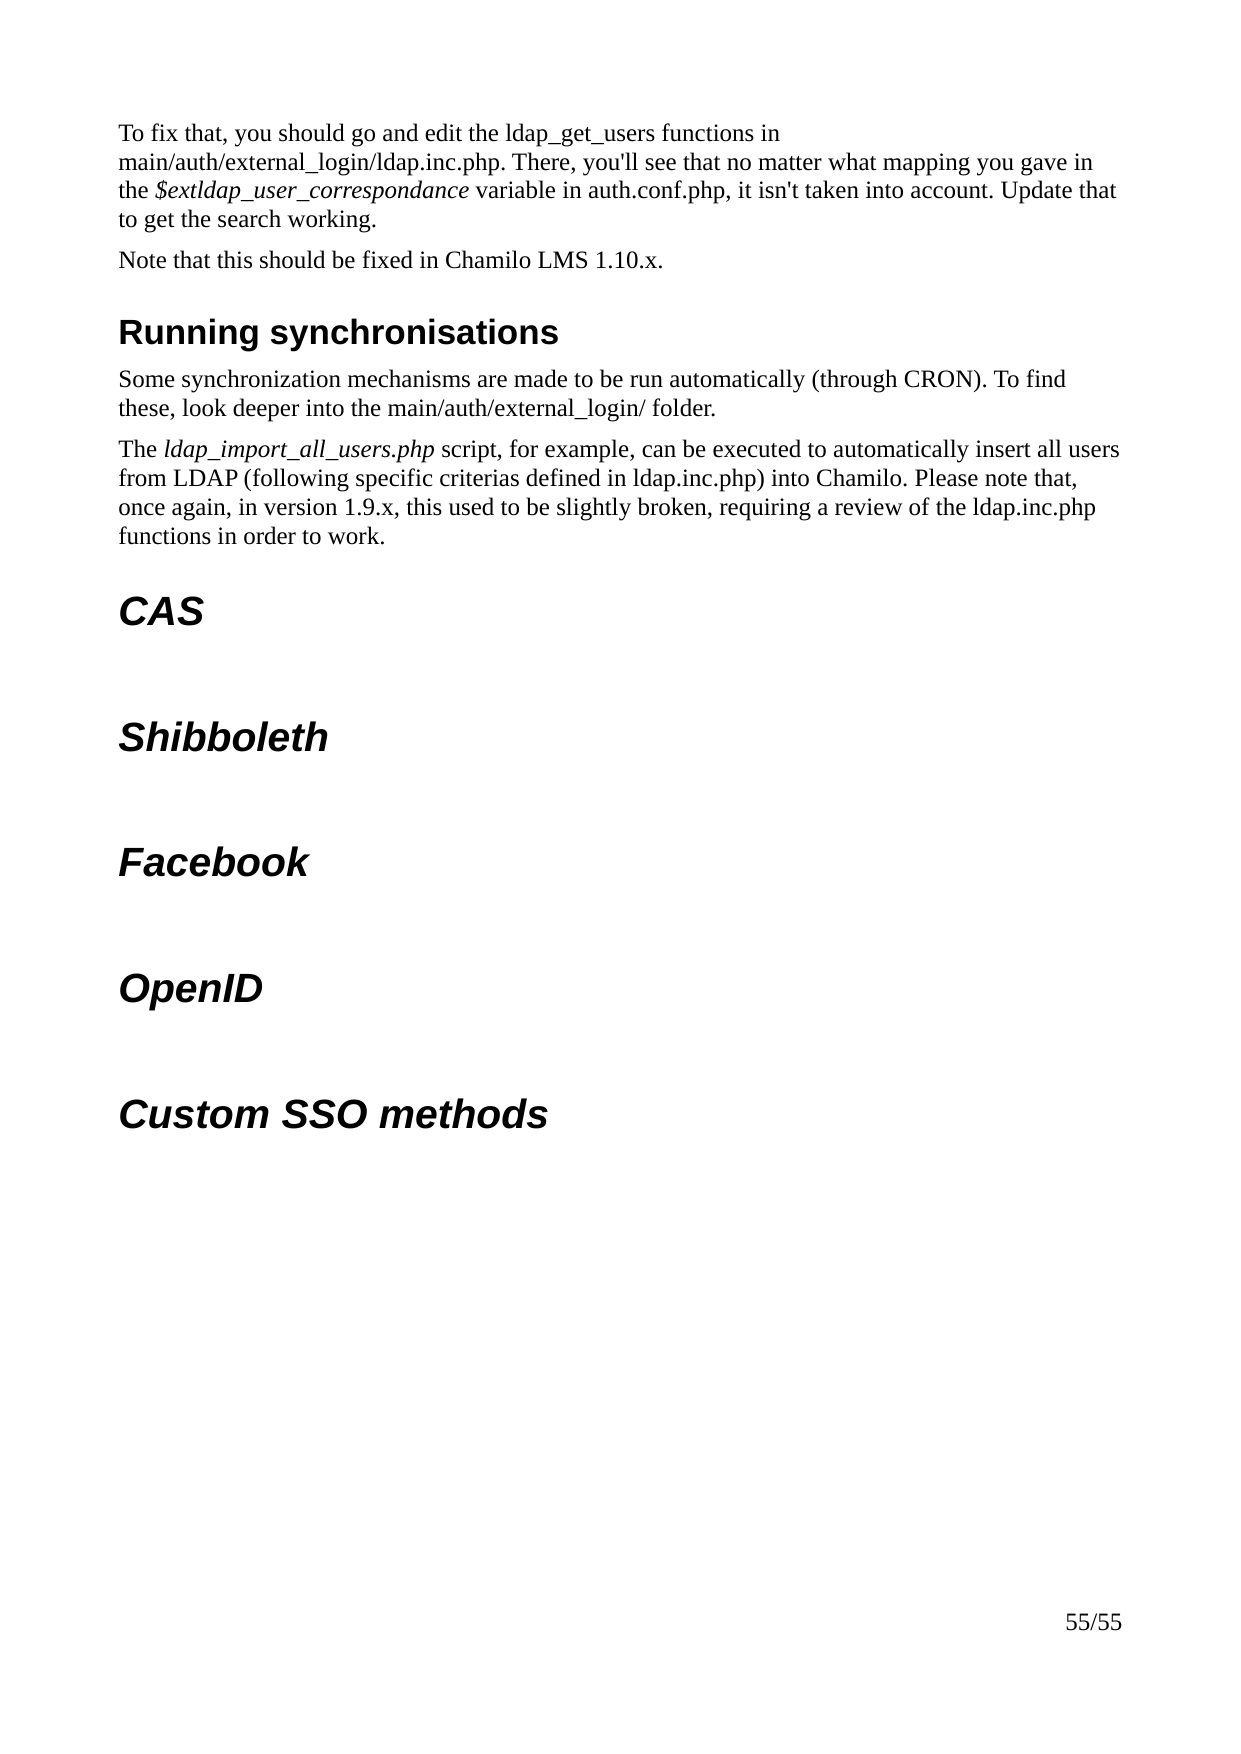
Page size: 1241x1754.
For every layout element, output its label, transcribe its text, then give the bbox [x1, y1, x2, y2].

text The ldap_import_all_users.php script, for example, can be executed to automatically insert all users from LDAP (following specific criterias defined in ldap.inc.php) into Chamilo. Please note that, once again, in version 1.9.x, this used to be slightly broken, requiring a review of the ldap.inc.php functions in order to work. [118, 434, 1122, 549]
subtitle Facebook [118, 838, 1122, 886]
subtitle CAS [118, 587, 1122, 634]
subtitle Custom SSO methods [118, 1090, 1122, 1137]
subtitle OpenID [118, 964, 1122, 1011]
text To fix that, you should go and edit the ldap_get_users functions in main/auth/external_login/ldap.inc.php. There, you'll see that no matter what mapping you gave in the $extldap_user_correspondance variable in auth.conf.php, it isn't taken into account. Update that to get the search working. [118, 118, 1122, 233]
subtitle Running synchronisations [118, 312, 1122, 352]
text Some synchronization mechanisms are made to be run automatically (through CRON). To find these, look deeper into the main/auth/external_login/ folder. [118, 364, 1122, 422]
subtitle Shibboleth [118, 713, 1122, 760]
text Note that this should be fixed in Chamilo LMS 1.10.x. [118, 246, 1122, 274]
